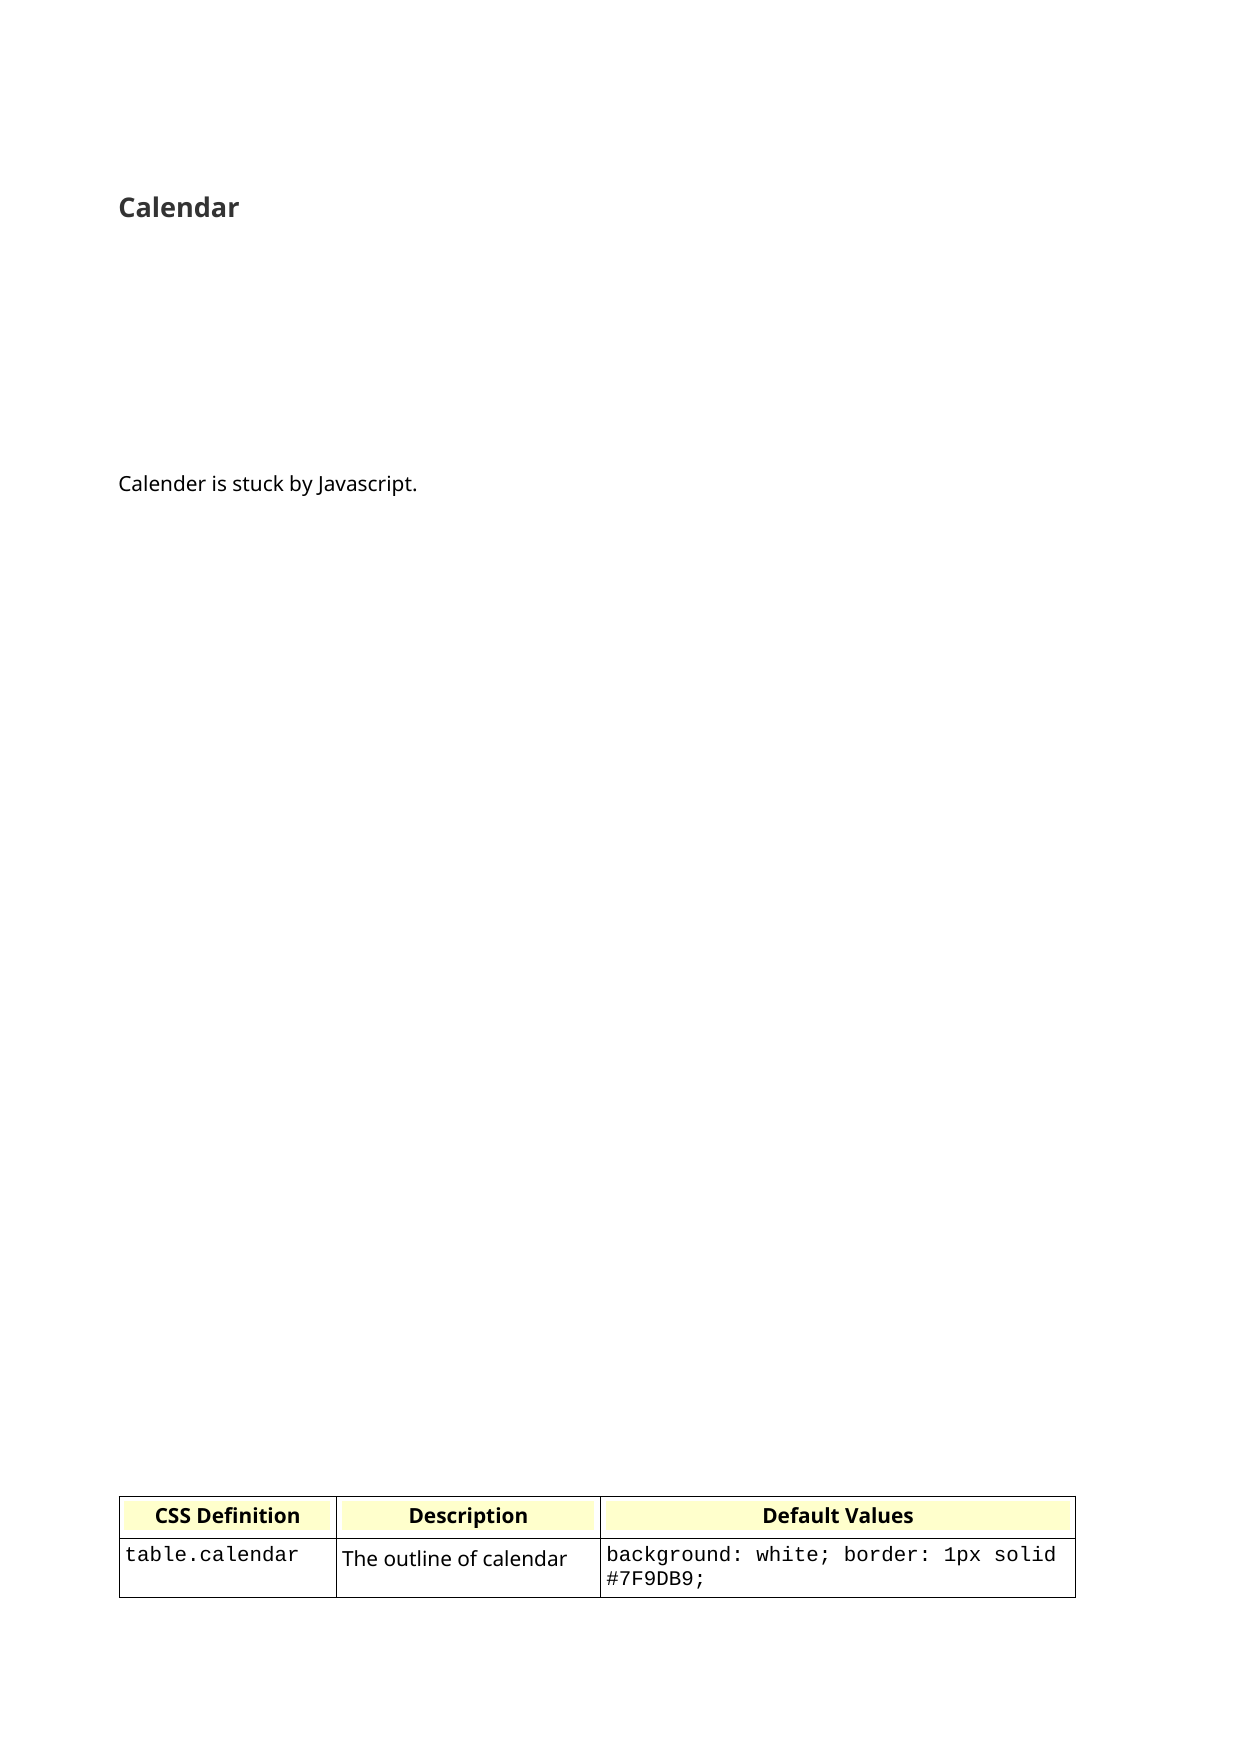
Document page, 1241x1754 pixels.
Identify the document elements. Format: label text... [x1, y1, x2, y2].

table_header Default Values [601, 1497, 1075, 1538]
text Calender is stuck by Javascript. [118, 270, 1122, 497]
table_cell The outline of calendar [337, 1539, 600, 1597]
table_cell table.calendar [120, 1539, 336, 1597]
subtitle Calendar [118, 189, 1122, 226]
table_header Description [337, 1497, 600, 1538]
table_header CSS Definition [120, 1497, 336, 1538]
table_cell background: white; border: 1px solid #7F9DB9; [601, 1539, 1075, 1597]
